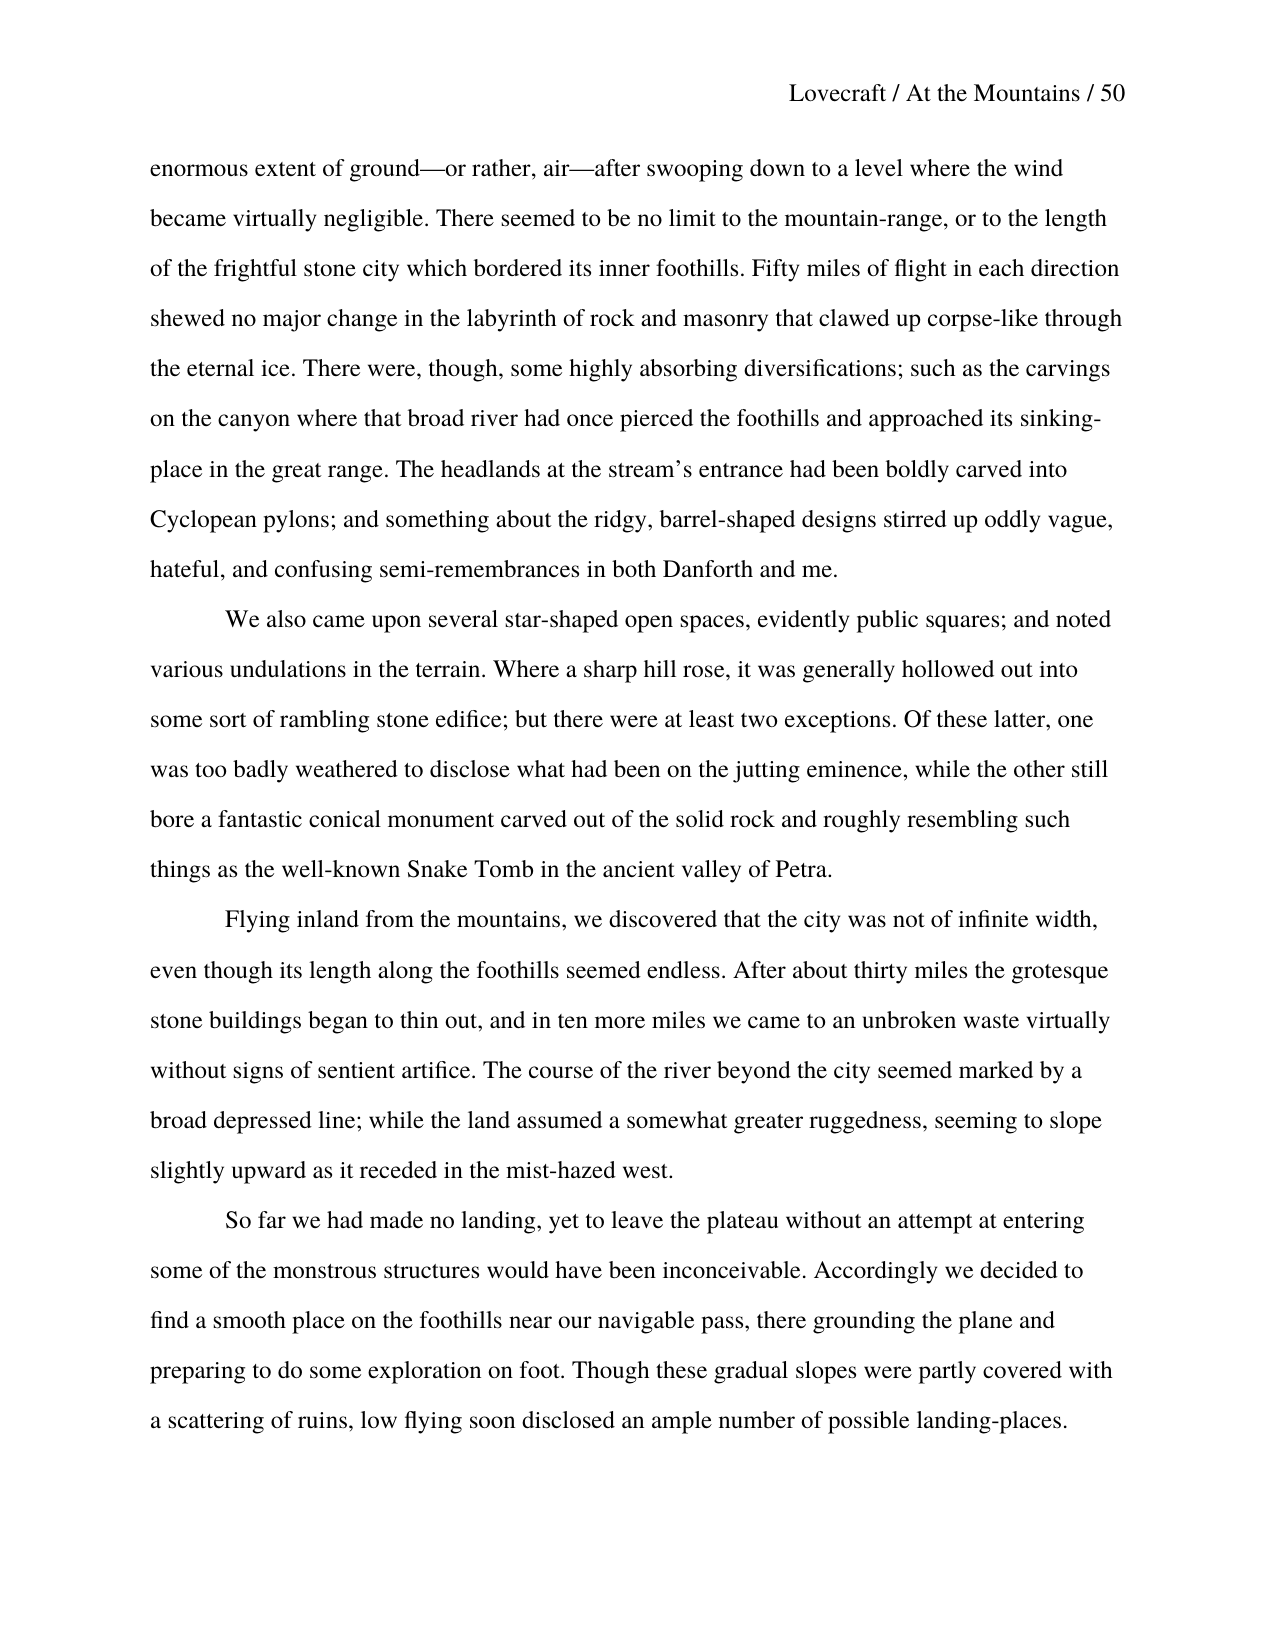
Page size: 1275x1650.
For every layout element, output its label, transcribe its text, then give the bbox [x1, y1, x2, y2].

text enormous extent of ground—or rather, air—after swooping down to a level where the wind became virtually negligible. There seemed to be no limit to the mountain-range, or to the length of the frightful stone city which bordered its inner foothills. Fifty miles of flight in each direction shewed no major change in the labyrinth of rock and masonry that clawed up corpse-like through the eternal ice. There were, though, some highly absorbing diversifications; such as the carvings on the canyon where that broad river had once pierced the foothills and approached its sinking-place in the great range. The headlands at the stream’s entrance had been boldly carved into Cyclopean pylons; and something about the ridgy, barrel-shaped designs stirred up oddly vague, hateful, and confusing semi-remembrances in both Danforth and me. [150, 150, 1125, 584]
text We also came upon several star-shaped open spaces, evidently public squares; and noted various undulations in the terrain. Where a sharp hill rose, it was generally hollowed out into some sort of rambling stone edifice; but there were at least two exceptions. Of these latter, one was too badly weathered to disclose what had been on the jutting eminence, while the other still bore a fantastic conical monument carved out of the solid rock and roughly resembling such things as the well-known Snake Tomb in the ancient valley of Petra. [150, 601, 1125, 885]
text So far we had made no landing, yet to leave the plateau without an attempt at entering some of the monstrous structures would have been inconceivable. Accordingly we decided to find a smooth place on the foothills near our navigable pass, there grounding the plane and preparing to do some exploration on foot. Though these gradual slopes were partly covered with a scattering of ruins, low flying soon disclosed an ample number of possible landing-places. [150, 1202, 1125, 1436]
text Flying inland from the mountains, we discovered that the city was not of infinite width, even though its length along the foothills seemed endless. After about thirty miles the grotesque stone buildings began to thin out, and in ten more miles we came to an unbroken waste virtually without signs of sentient artifice. The course of the river beyond the city seemed marked by a broad depressed line; while the land assumed a somewhat greater ruggedness, seeming to slope slightly upward as it receded in the mist-hazed west. [150, 902, 1125, 1186]
